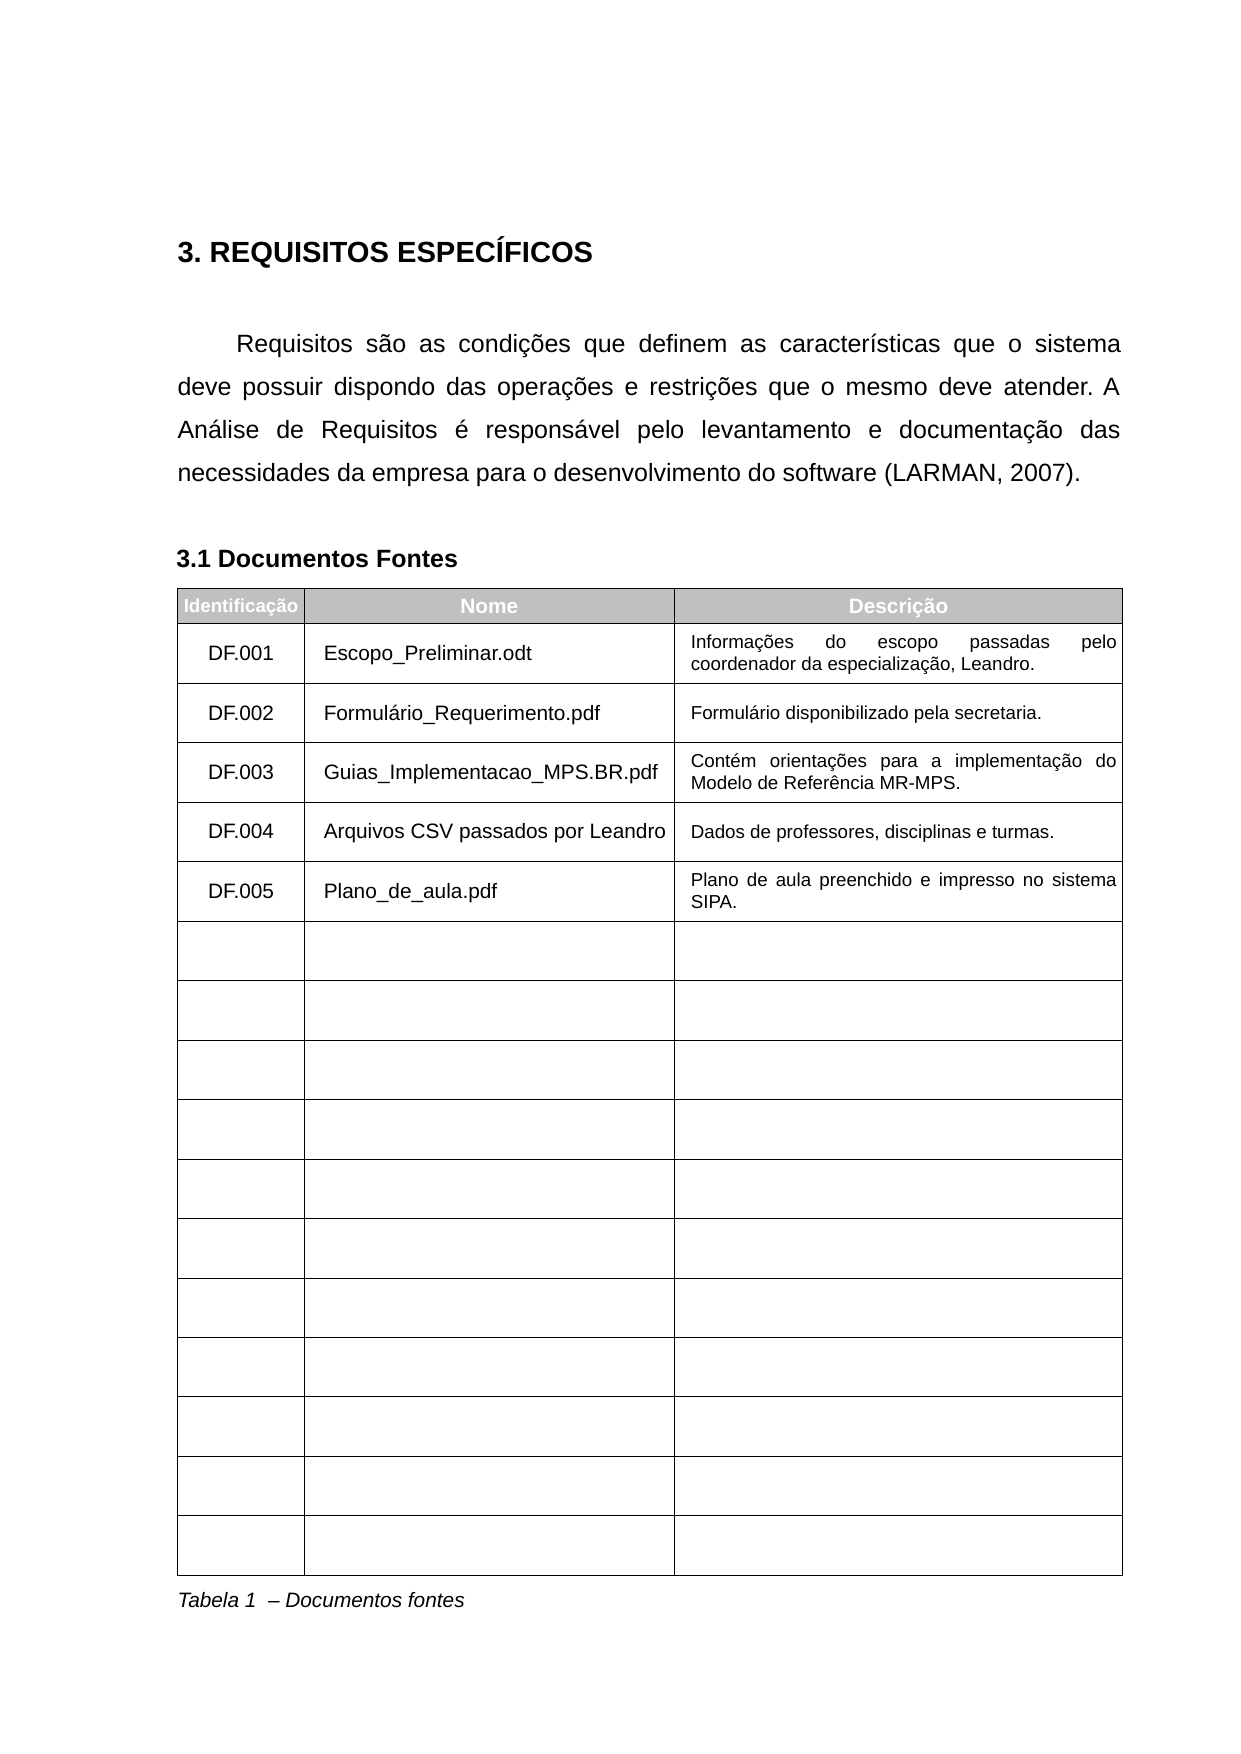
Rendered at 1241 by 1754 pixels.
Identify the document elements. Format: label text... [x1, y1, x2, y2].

table_cell [178, 1338, 304, 1396]
table_cell [675, 1160, 1122, 1218]
table_cell DF.001 [178, 624, 304, 683]
table_cell Escopo_Preliminar.odt [305, 624, 674, 683]
table_cell [675, 1397, 1122, 1456]
table_cell [305, 1100, 674, 1158]
table_cell [675, 1219, 1122, 1277]
table_cell Contém orientações para a implementação do Modelo de Referência MR-MPS. [675, 743, 1122, 802]
table_cell Plano_de_aula.pdf [305, 862, 674, 921]
text 3.1 Documentos Fontes [176, 544, 1122, 573]
table_cell [305, 1041, 674, 1099]
table_cell Arquivos CSV passados por Leandro [305, 803, 674, 861]
text Requisitos são as condições que definem as características que o sistema deve possuir dispondo das operações e restrições que o mesmo deve atender. A Análise de Requisitos é responsável pelo levantamento e documentação das necessidades da empresa para o desenvolvimento do software (LARMAN, 2007). [177, 329, 1122, 487]
table_cell DF.003 [178, 743, 304, 802]
table_cell [675, 1516, 1122, 1575]
text 3. REQUISITOS ESPECÍFICOS [177, 235, 1122, 269]
table_cell [305, 922, 674, 980]
table_cell [675, 922, 1122, 980]
table_header Nome [305, 589, 674, 623]
table_cell [305, 981, 674, 1039]
text Tabela 1 – Documentos fontes [177, 1587, 1122, 1611]
table_cell Formulário disponibilizado pela secretaria. [675, 684, 1122, 742]
table_cell Guias_Implementacao_MPS.BR.pdf [305, 743, 674, 802]
table_cell Dados de professores, disciplinas e turmas. [675, 803, 1122, 861]
table_cell [305, 1516, 674, 1575]
table_cell Formulário_Requerimento.pdf [305, 684, 674, 742]
table_cell [178, 981, 304, 1039]
table_cell DF.005 [178, 862, 304, 921]
table_cell [178, 1397, 304, 1456]
table_cell [178, 1041, 304, 1099]
table_cell [178, 1100, 304, 1158]
table_cell DF.002 [178, 684, 304, 742]
table_cell [178, 1279, 304, 1337]
table_cell [675, 981, 1122, 1039]
table_cell [305, 1279, 674, 1337]
table_cell [178, 1160, 304, 1218]
table_cell [675, 1100, 1122, 1158]
table_cell [305, 1219, 674, 1277]
table_cell [675, 1041, 1122, 1099]
table_cell [178, 1516, 304, 1575]
table_cell Plano de aula preenchido e impresso no sistema SIPA. [675, 862, 1122, 921]
table_cell [675, 1279, 1122, 1337]
table_cell [305, 1160, 674, 1218]
table_cell [305, 1397, 674, 1456]
table_cell [305, 1457, 674, 1515]
table_cell [675, 1457, 1122, 1515]
table_header Descrição [675, 589, 1122, 623]
table_cell [178, 1457, 304, 1515]
table_cell DF.004 [178, 803, 304, 861]
table_header Identificação [178, 589, 304, 623]
table_cell [178, 1219, 304, 1277]
table_cell Informações do escopo passadas pelo coordenador da especialização, Leandro. [675, 624, 1122, 683]
table_cell [178, 922, 304, 980]
table_cell [305, 1338, 674, 1396]
table_cell [675, 1338, 1122, 1396]
